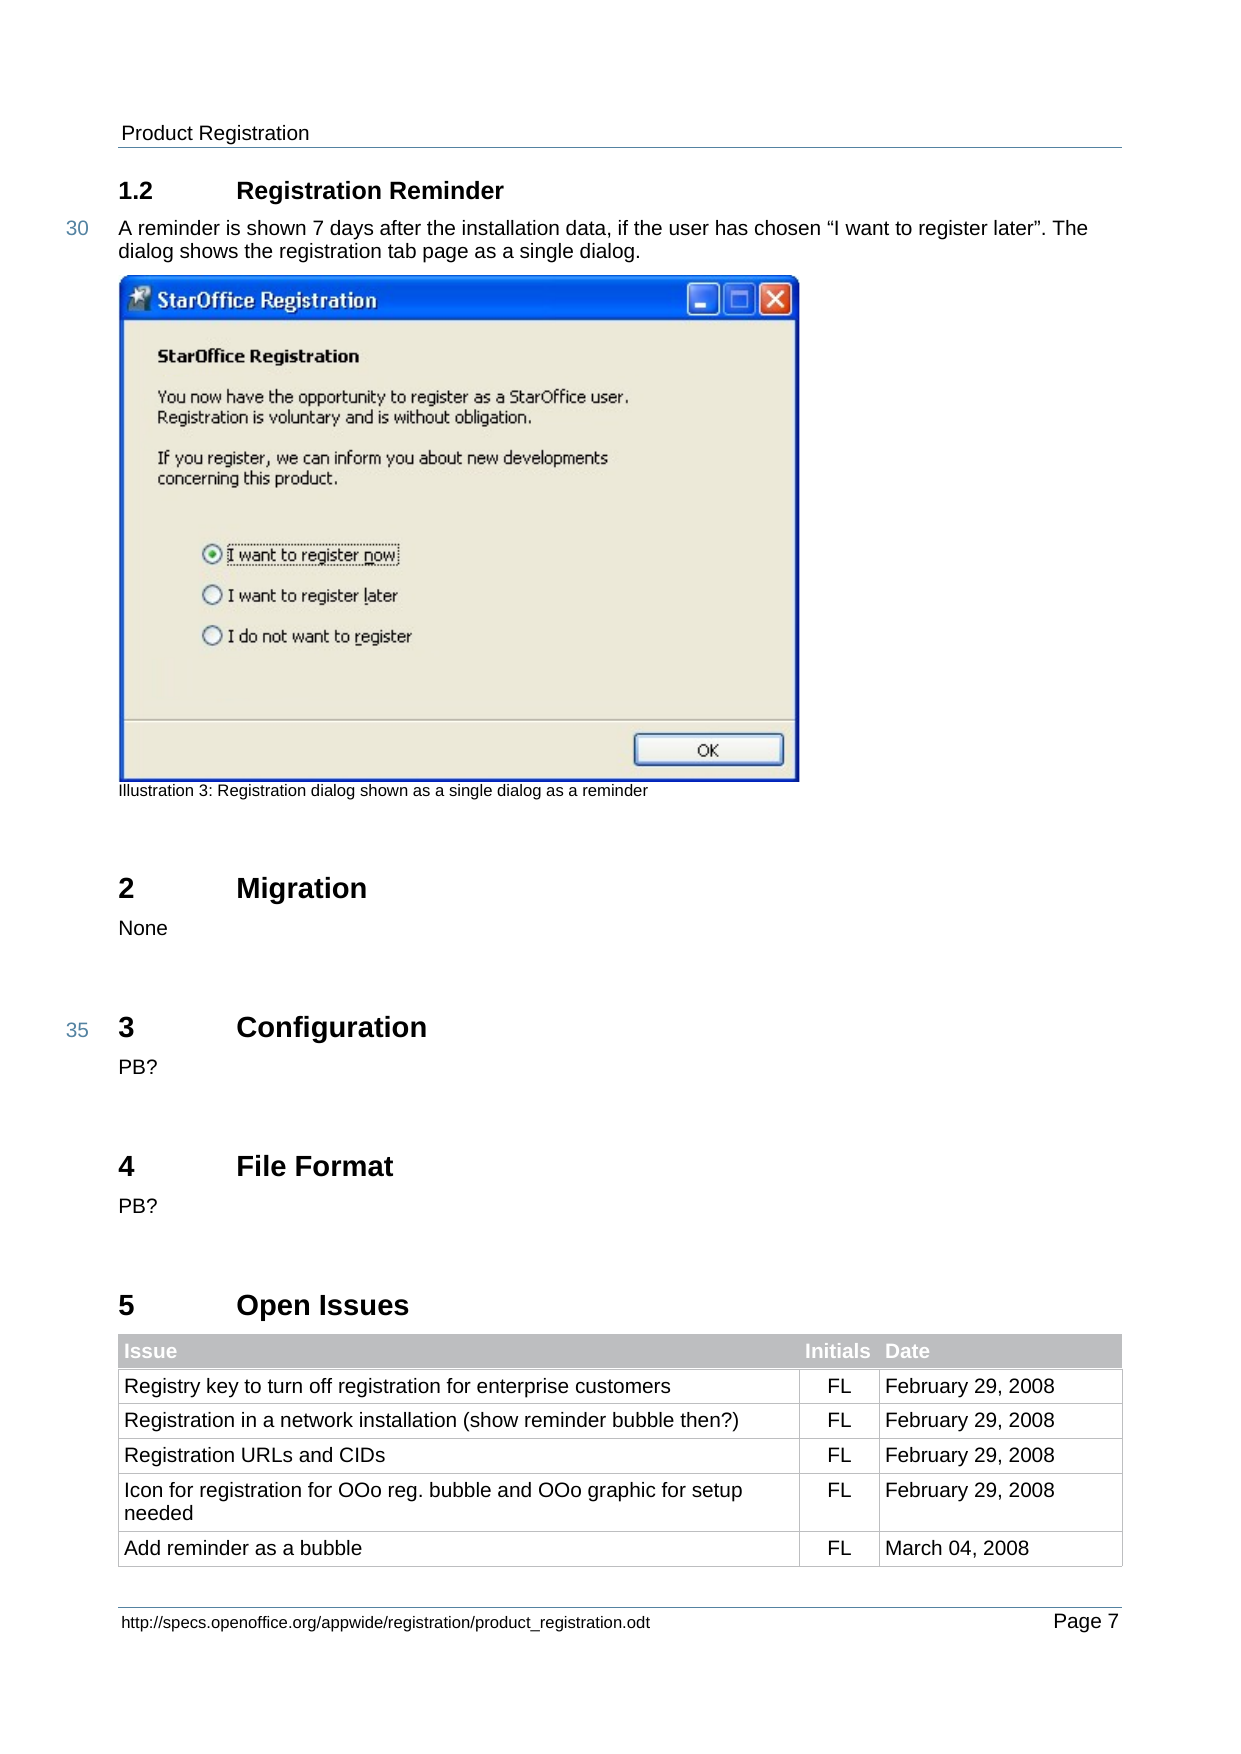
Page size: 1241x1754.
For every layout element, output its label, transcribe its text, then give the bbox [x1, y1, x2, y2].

subtitle Configuration [118, 1011, 1122, 1044]
table_header Date [879, 1334, 1122, 1368]
text PB? [118, 1194, 1122, 1218]
table_cell FL [800, 1474, 879, 1531]
table_cell FL [800, 1439, 879, 1473]
subtitle Open Issues [118, 1289, 1122, 1322]
table_cell February 29, 2008 [880, 1370, 1122, 1403]
text Illustration 3: Registration dialog shown as a single dialog as a reminder [118, 782, 799, 800]
text PB? [118, 1055, 1122, 1079]
table_cell Registration URLs and CIDs [119, 1439, 799, 1473]
text None [118, 916, 1122, 939]
table_cell FL [800, 1532, 879, 1566]
table_cell FL [800, 1404, 879, 1438]
table_cell FL [800, 1370, 879, 1403]
table_cell Icon for registration for OOo reg. bubble and OOo graphic for setup needed [119, 1474, 799, 1531]
table_cell February 29, 2008 [880, 1439, 1122, 1473]
table_cell February 29, 2008 [880, 1404, 1122, 1438]
subtitle Registration Reminder [118, 177, 1122, 205]
subtitle File Format [118, 1150, 1122, 1183]
text A reminder is shown 7 days after the installation data, if the user has chosen “I want to register later”. The dialog shows the registration tab page as a single dialog. [118, 216, 1122, 263]
table_header Initials [799, 1334, 879, 1368]
table_cell March 04, 2008 [880, 1532, 1122, 1566]
table_header Issue [118, 1334, 799, 1368]
table_cell February 29, 2008 [880, 1474, 1122, 1531]
subtitle Migration [118, 872, 1122, 904]
table_cell Registry key to turn off registration for enterprise customers [119, 1370, 799, 1403]
table_cell Add reminder as a bubble [119, 1532, 799, 1566]
table_cell Registration in a network installation (show reminder bubble then?) [119, 1404, 799, 1438]
picture [118, 275, 800, 782]
